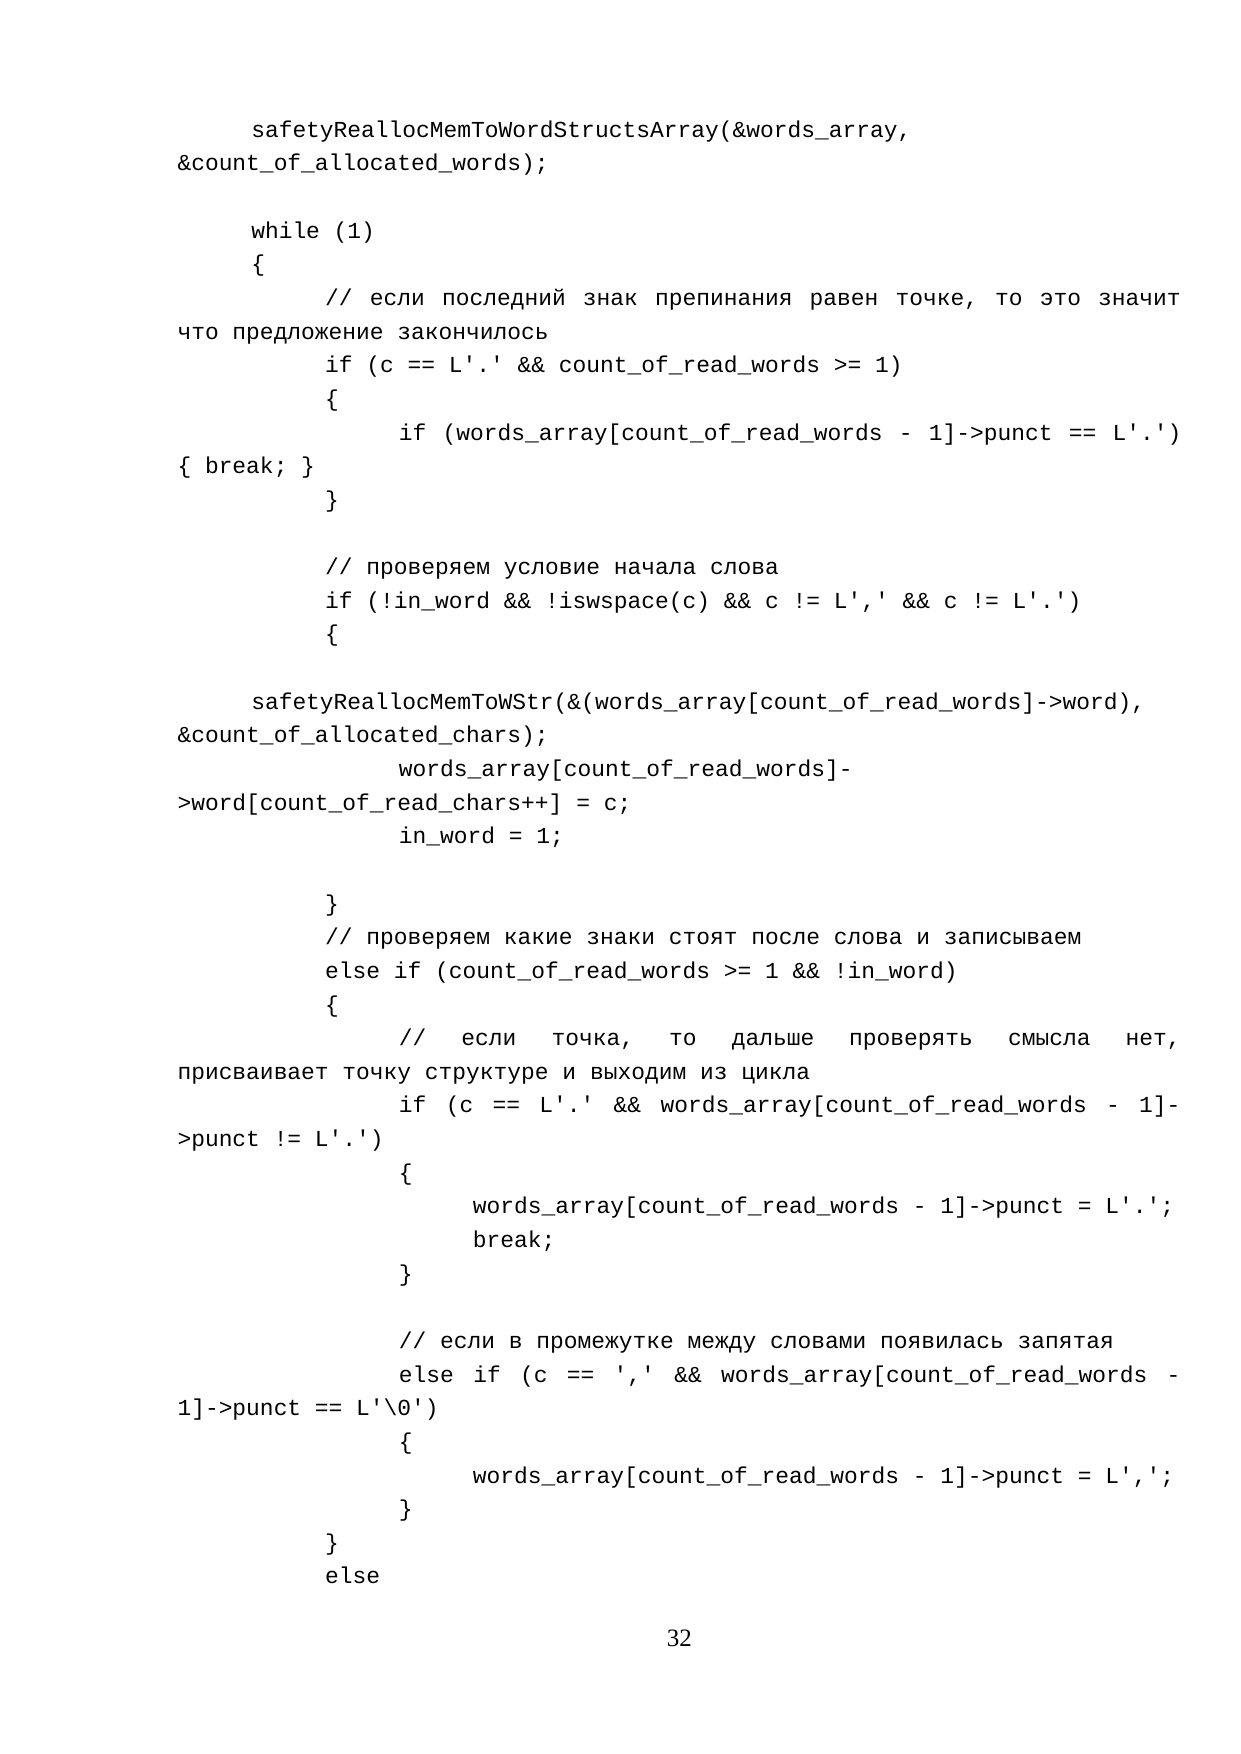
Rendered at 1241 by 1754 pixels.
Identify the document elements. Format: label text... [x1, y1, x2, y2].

text { [177, 1430, 1181, 1456]
text safetyReallocMemToWStr(&(words_array[count_of_read_words]->word), &count_of_allocated_chars); [177, 656, 1181, 750]
text } [177, 1531, 1181, 1557]
text else if (c == ',' && words_array[count_of_read_words - 1]->punct == L'\0') [177, 1363, 1181, 1423]
text // если в промежутке между словами появилась запятая [177, 1329, 1181, 1355]
text if (!in_word && !iswspace(c) && c != L',' && c != L'.') [177, 589, 1181, 615]
text } [177, 488, 1181, 514]
text } [177, 892, 1181, 918]
text safetyReallocMemToWordStructsArray(&words_array, &count_of_allocated_words); [177, 118, 1181, 178]
text words_array[count_of_read_words]->word[count_of_read_chars++] = c; [177, 757, 1181, 817]
text else [177, 1565, 1181, 1591]
text } [177, 1498, 1181, 1523]
text { [177, 1161, 1181, 1187]
text { [177, 623, 1181, 649]
text break; [177, 1228, 1181, 1254]
text if (c == L'.' && words_array[count_of_read_words - 1]->punct != L'.') [177, 1094, 1181, 1153]
text words_array[count_of_read_words - 1]->punct = L'.'; [177, 1195, 1181, 1221]
text { [177, 253, 1181, 279]
text // если последний знак препинания равен точке, то это значит что предложение закончилось [177, 286, 1181, 346]
text in_word = 1; [177, 825, 1181, 851]
text // если точка, то дальше проверять смысла нет, присваивает точку структуре и выходим из цикла [177, 1027, 1181, 1086]
text { [177, 993, 1181, 1019]
text else if (count_of_read_words >= 1 && !in_word) [177, 959, 1181, 985]
text if (c == L'.' && count_of_read_words >= 1) [177, 354, 1181, 379]
text while (1) [177, 219, 1181, 245]
text words_array[count_of_read_words - 1]->punct = L','; [177, 1464, 1181, 1490]
text // проверяем условие начала слова [177, 556, 1181, 581]
text // проверяем какие знаки стоят после слова и записываем [177, 926, 1181, 952]
text if (words_array[count_of_read_words - 1]->punct == L'.') { break; } [177, 421, 1181, 481]
text { [177, 387, 1181, 413]
text } [177, 1262, 1181, 1288]
